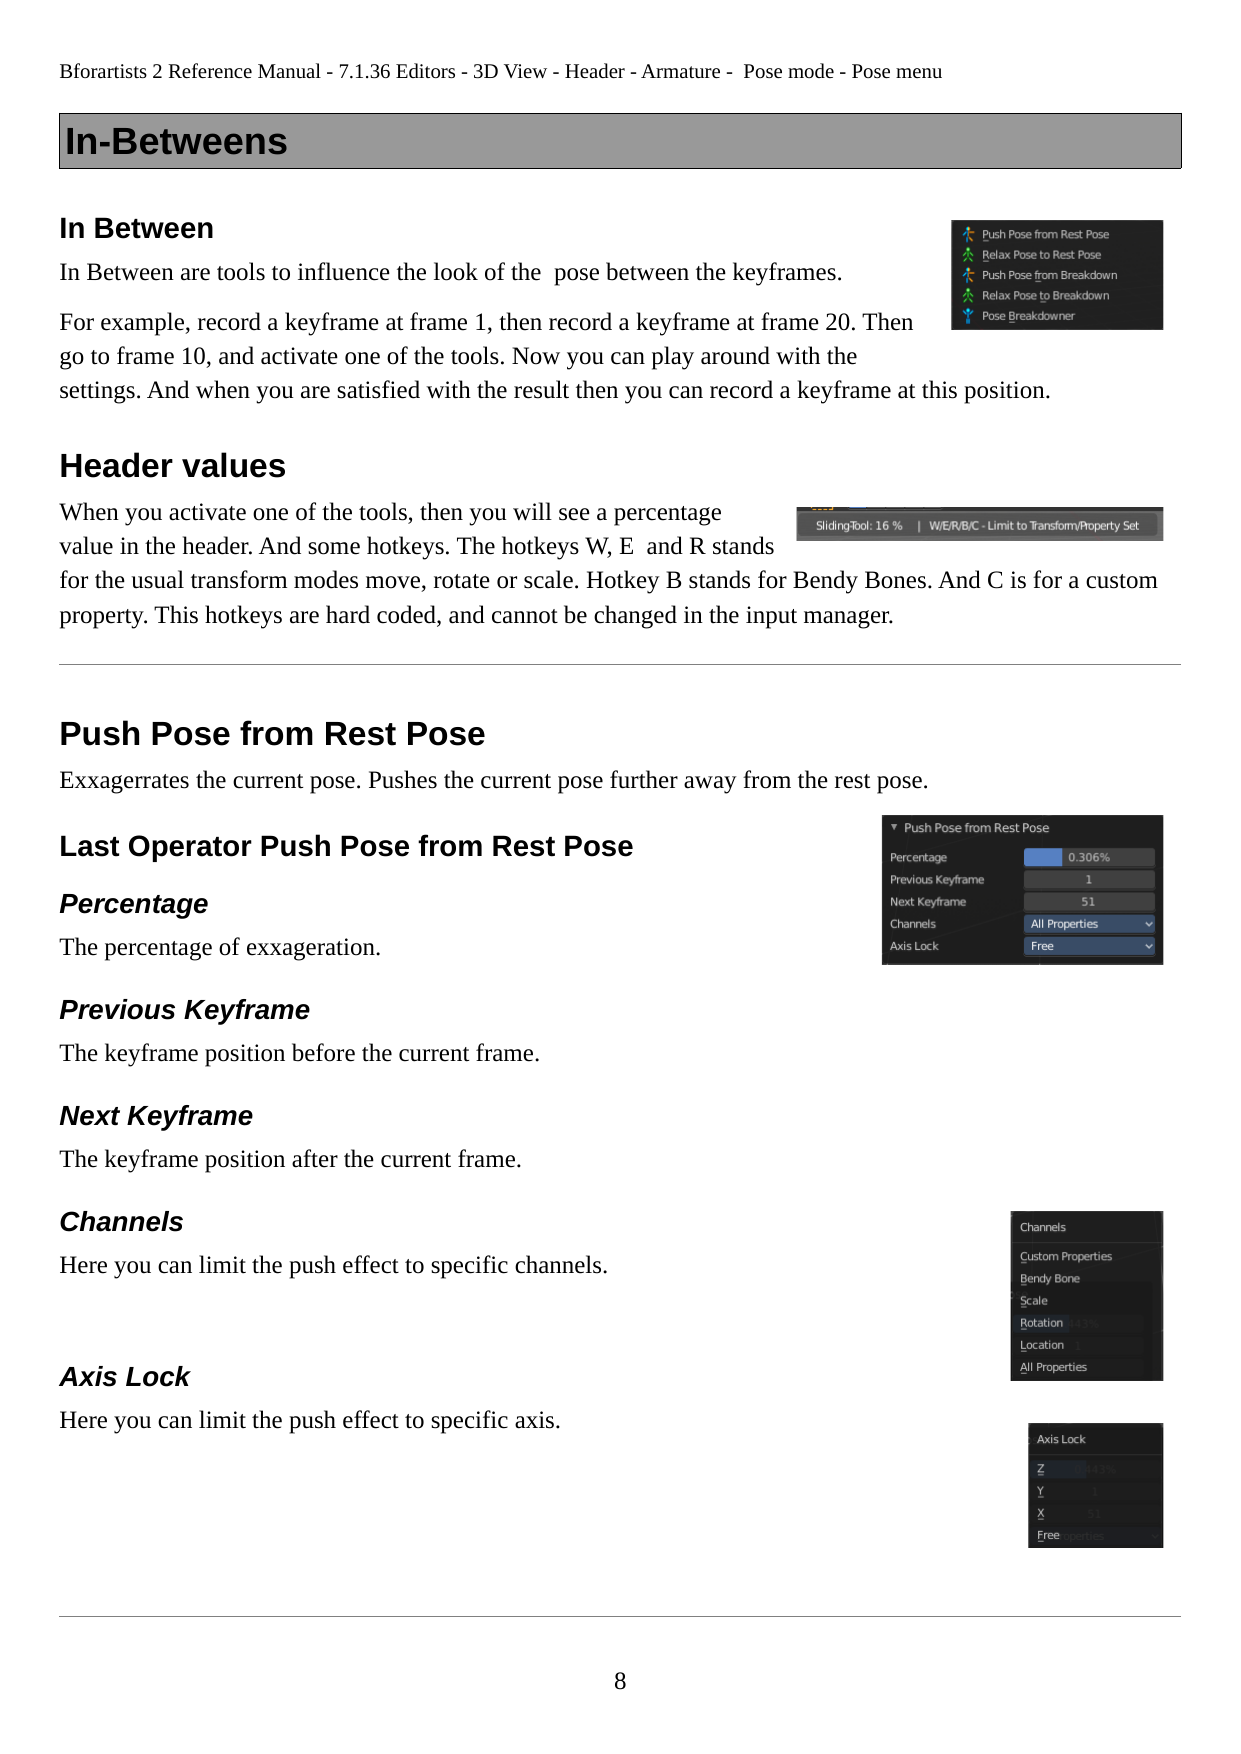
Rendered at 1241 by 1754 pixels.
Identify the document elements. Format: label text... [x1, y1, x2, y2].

subtitle Last Operator Push Pose from Rest Pose [59, 829, 881, 863]
table_header In-Betweens [60, 114, 1181, 168]
subtitle In Between [59, 211, 1181, 245]
subtitle Push Pose from Rest Pose [59, 714, 1181, 753]
picture [1028, 1423, 1164, 1548]
text Here you can limit the push effect to specific axis. [59, 1405, 1181, 1433]
subtitle [1164, 888, 1181, 919]
picture [1010, 1211, 1164, 1381]
subtitle Channels [59, 1205, 1181, 1237]
text When you activate one of the tools, then you will see a percentage value in the header. And some hotkeys. The hotkeys W, E and R stands for the usual transform modes move, rotate or scale. Hotkey B stands for Bendy Bones. And C is for a custom property. This hotkeys are hard coded, and cannot be changed in the input manager. [59, 497, 1181, 629]
subtitle Axis Lock [59, 1360, 1181, 1392]
picture [951, 220, 1164, 330]
subtitle Header values [59, 445, 1181, 484]
text The percentage of exxageration. [59, 932, 881, 961]
picture [881, 815, 1164, 965]
text The keyframe position before the current frame. [59, 1038, 1181, 1067]
subtitle Next Keyframe [59, 1099, 1181, 1131]
text Exxagerrates the current pose. Pushes the current pose further away from the rest pose. [59, 765, 1181, 794]
subtitle Percentage [59, 888, 881, 919]
picture [796, 507, 1164, 541]
text Here you can limit the push effect to specific channels. [59, 1250, 1010, 1278]
text The keyframe position after the current frame. [59, 1144, 1181, 1173]
text For example, record a keyframe at frame 1, then record a keyframe at frame 20. Then go to frame 10, and activate one of the tools. Now you can play around with the settings. And when you are satisfied with the result then you can record a keyframe at this position. [59, 307, 1181, 404]
subtitle Previous Keyframe [59, 993, 1181, 1025]
text In Between are tools to influence the look of the pose between the keyframes. [59, 257, 951, 286]
